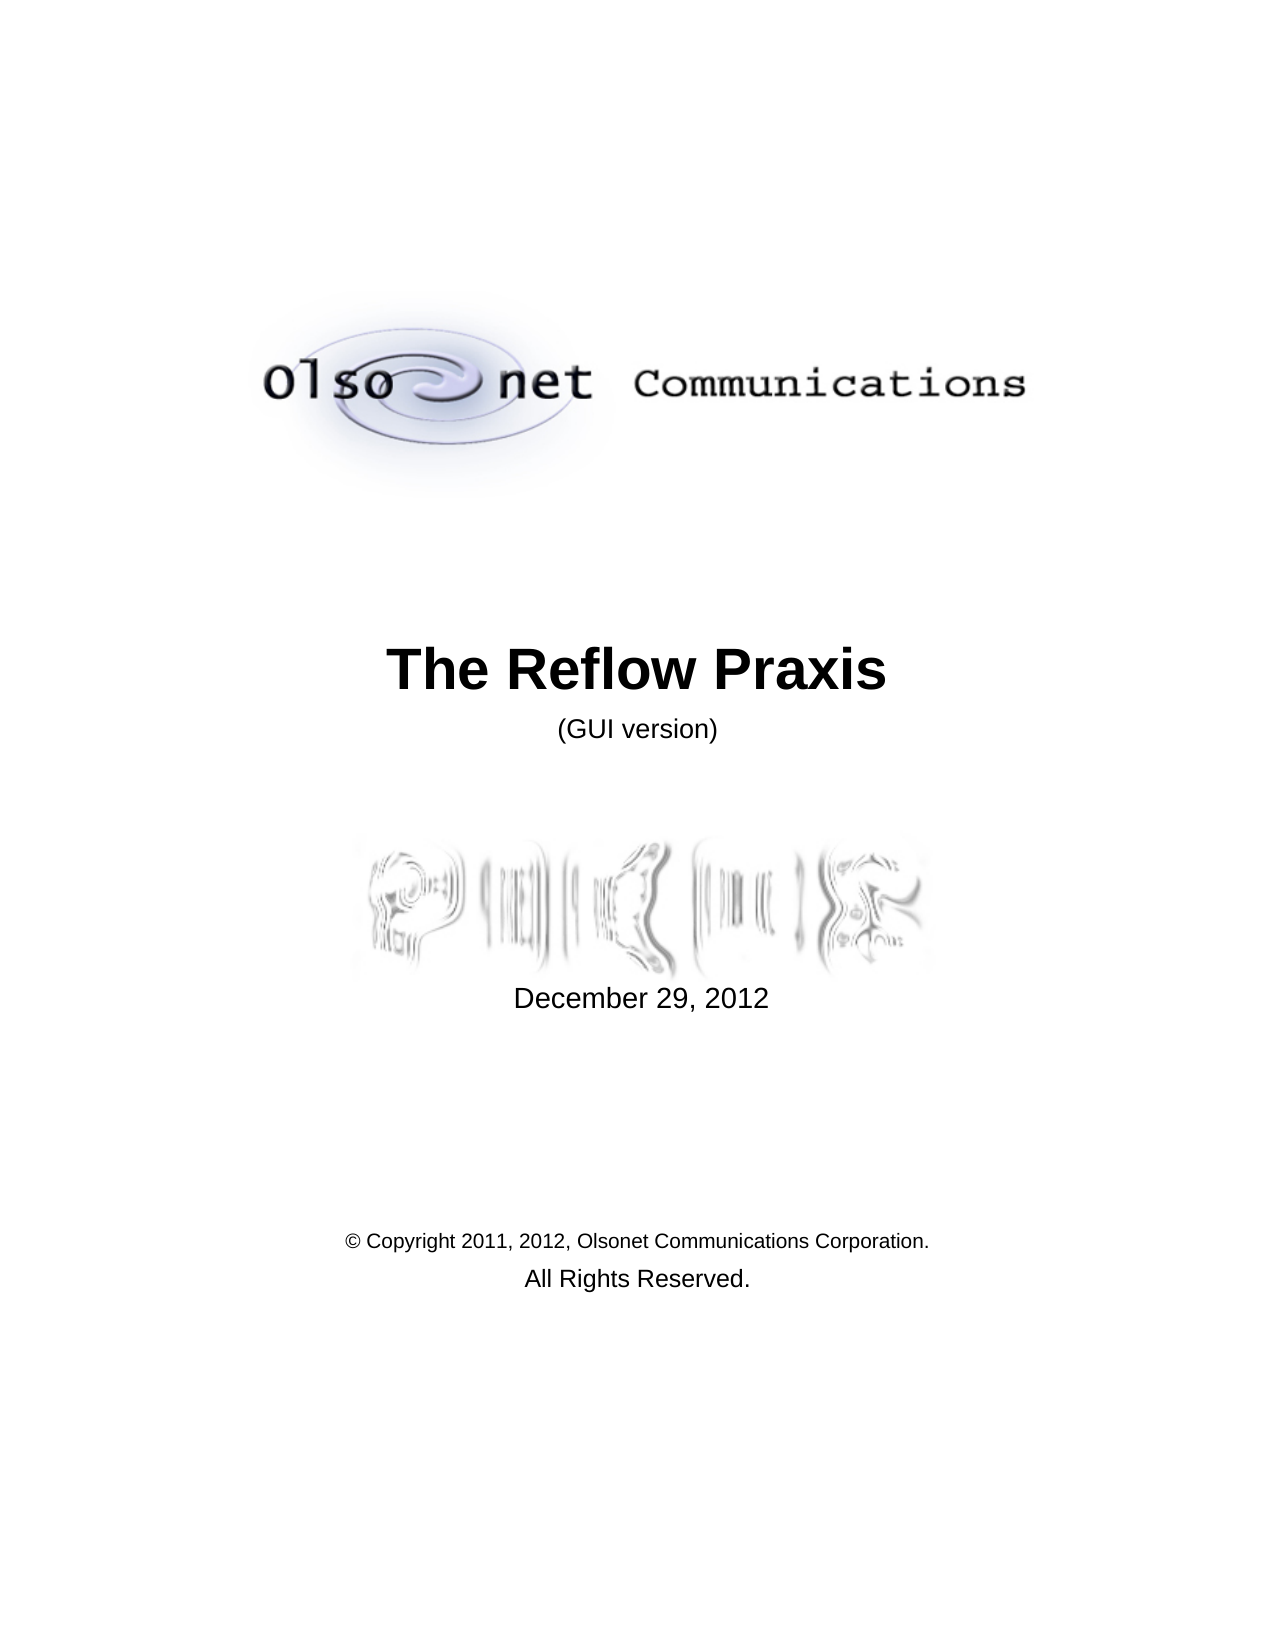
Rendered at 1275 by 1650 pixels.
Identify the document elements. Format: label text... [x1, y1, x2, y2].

picture [331, 814, 954, 1046]
text December 29, 2012 [955, 982, 1065, 1015]
text December 29, 2012 [210, 982, 330, 1015]
subtitle The Reflow Praxis [210, 637, 1065, 702]
picture [241, 291, 1034, 498]
text © Copyright 2011, 2012, Olsonet Communications Corporation. [210, 1230, 1065, 1253]
text (GUI version) [210, 714, 1065, 744]
text All Rights Reserved. [210, 1265, 1065, 1293]
